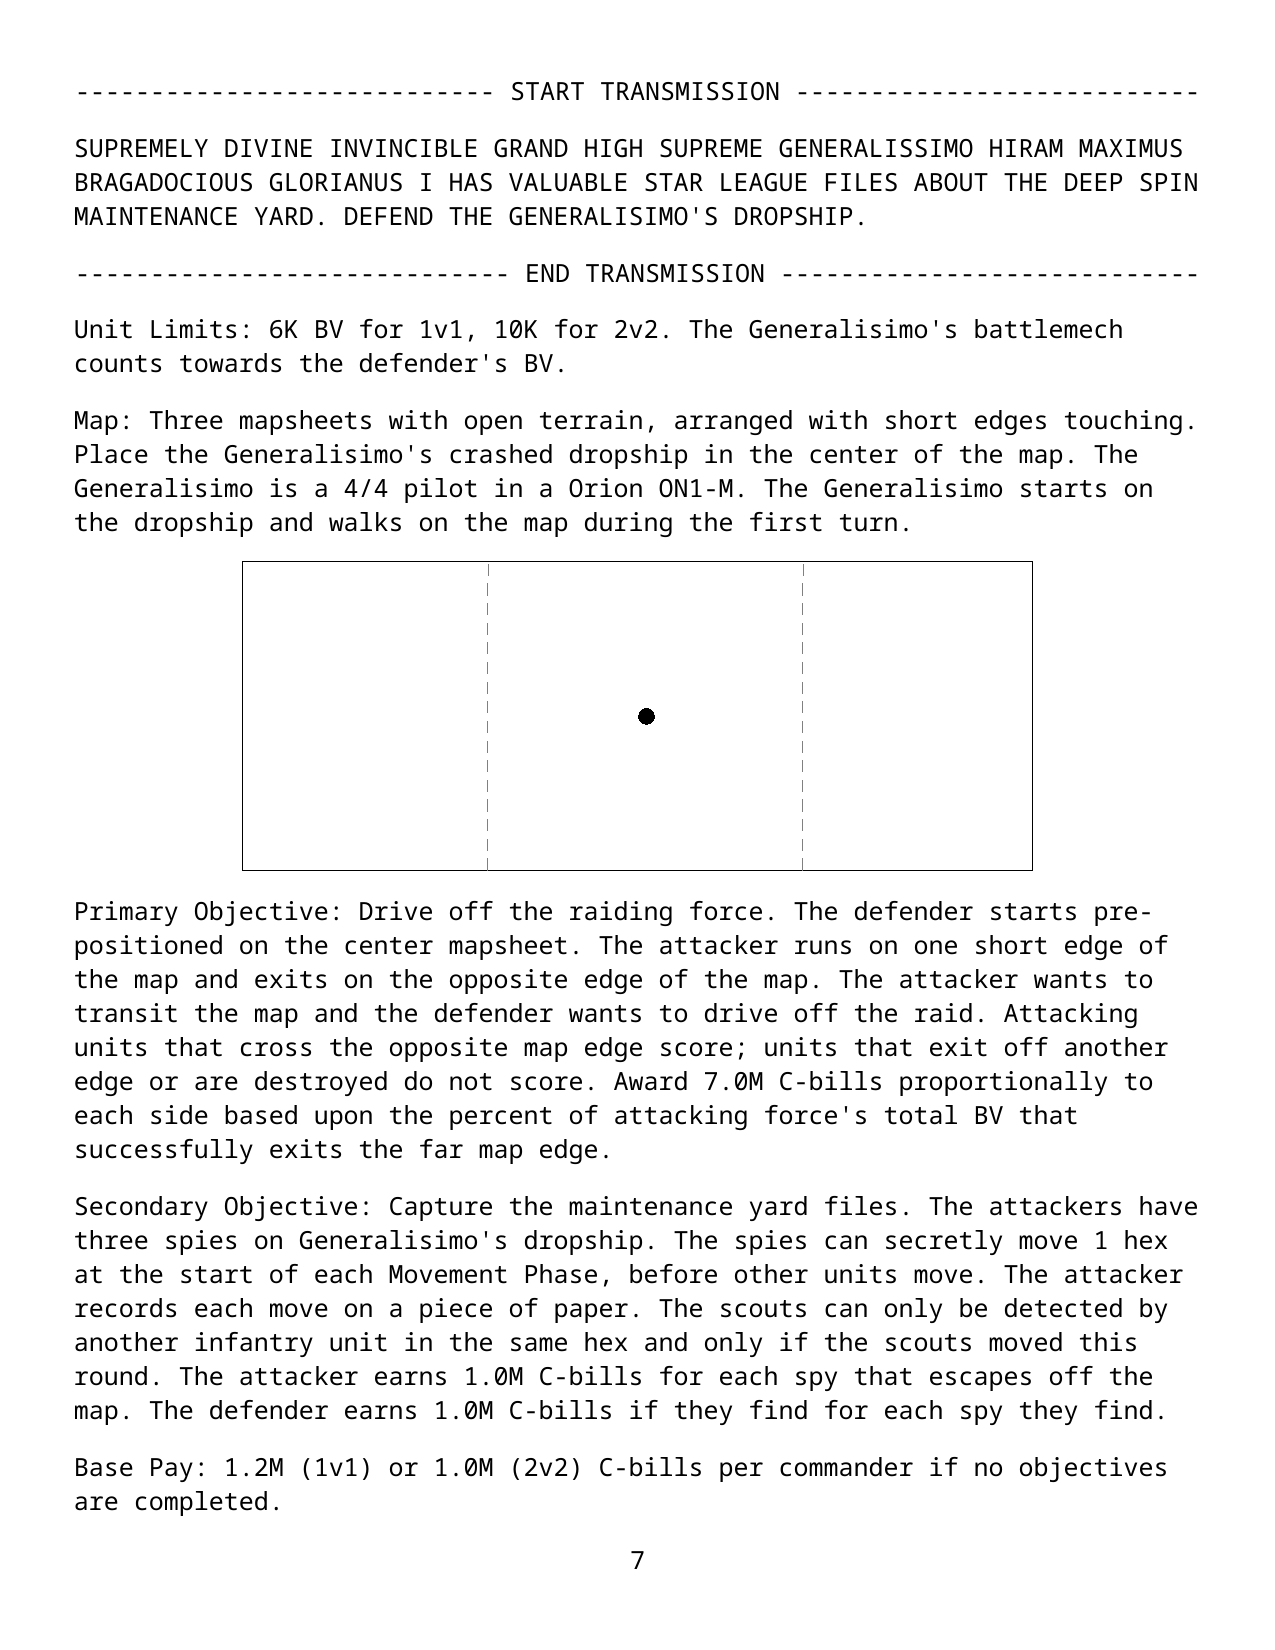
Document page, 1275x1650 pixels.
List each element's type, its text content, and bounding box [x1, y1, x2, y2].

text Map: Three mapsheets with open terrain, arranged with short edges touching. Place the Generalisimo's crashed dropship in the center of the map. The Generalisimo is a 4/4 pilot in a Orion ON1-M. The Generalisimo starts on the dropship and walks on the map during the first turn. [73, 403, 1201, 539]
text Secondary Objective: Capture the maintenance yard files. The attackers have three spies on Generalisimo's dropship. The spies can secretly move 1 hex at the start of each Movement Phase, before other units move. The attacker records each move on a piece of paper. The scouts can only be detected by another infantry unit in the same hex and only if the scouts moved this round. The attacker earns 1.0M C-bills for each spy that escapes off the map. The defender earns 1.0M C-bills if they find for each spy they find. [73, 1188, 1201, 1427]
text SUPREMELY DIVINE INVINCIBLE GRAND HIGH SUPREME GENERALISSIMO HIRAM MAXIMUS BRAGADOCIOUS GLORIANUS I HAS VALUABLE STAR LEAGUE FILES ABOUT THE DEEP SPIN MAINTENANCE YARD. DEFEND THE GENERALISIMO'S DROPSHIP. [73, 108, 1201, 232]
text Unit Limits: 6K BV for 1v1, 10K for 2v2. The Generalisimo's battlemech counts towards the defender's BV. [73, 312, 1201, 380]
text Base Pay: 1.2M (1v1) or 1.0M (2v2) C-bills per commander if no objectives are completed. [73, 1450, 1201, 1518]
text Primary Objective: Drive off the raiding force. The defender starts pre-positioned on the center mapsheet. The attacker runs on one short edge of the map and exits on the opposite edge of the map. The attacker wants to transit the map and the defender wants to drive off the raid. Attacking units that cross the opposite map edge score; units that exit off another edge or are destroyed do not score. Award 7.0M C-bills proportionally to each side based upon the percent of attacking force's total BV that successfully exits the far map edge. [73, 893, 1201, 1166]
text ---------------------------- START TRANSMISSION --------------------------- [73, 73, 1201, 108]
text ----------------------------- END TRANSMISSION ---------------------------- [73, 232, 1201, 289]
